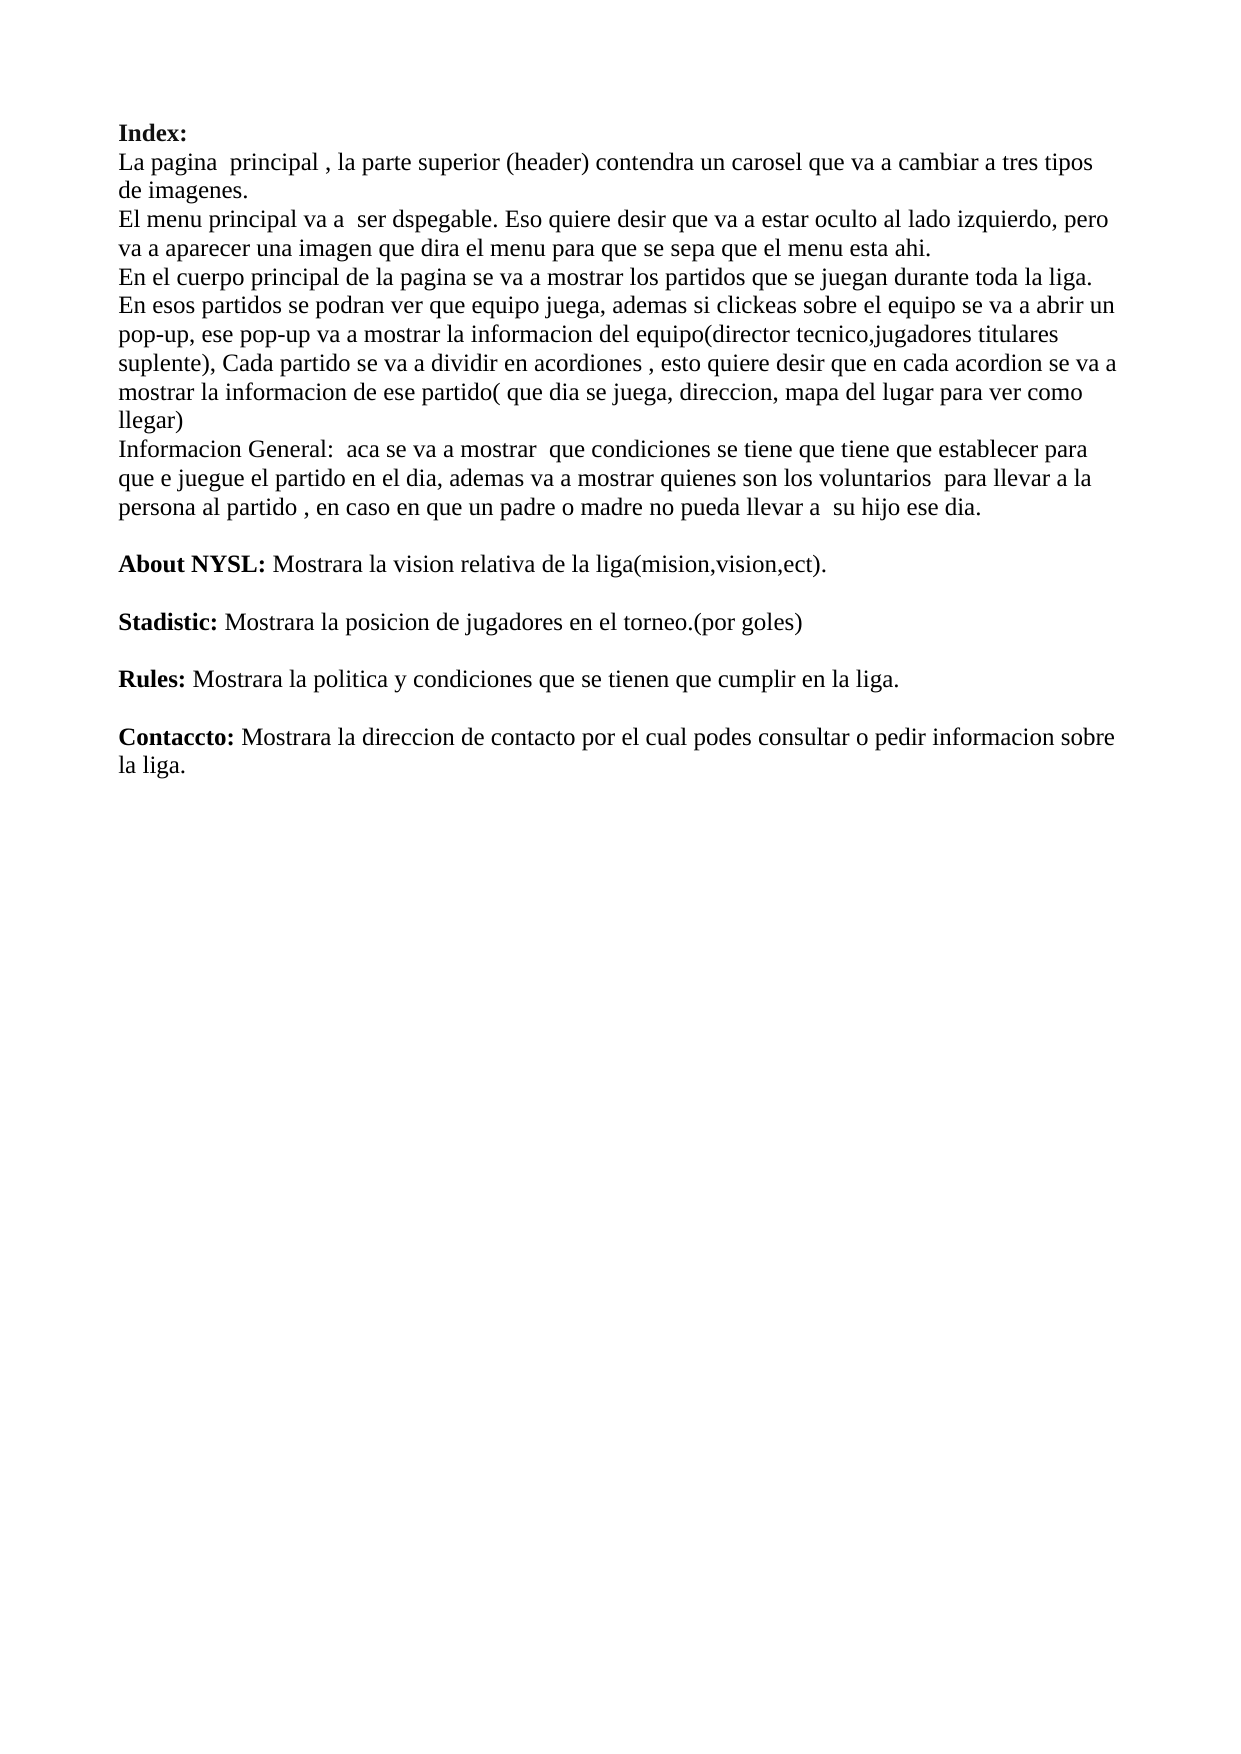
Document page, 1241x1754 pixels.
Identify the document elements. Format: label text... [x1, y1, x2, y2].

text Stadistic: Mostrara la posicion de jugadores en el torneo.(por goles) [118, 607, 1122, 636]
text About NYSL: Mostrara la vision relativa de la liga(mision,vision,ect). [118, 549, 1122, 578]
text En el cuerpo principal de la pagina se va a mostrar los partidos que se juegan durante toda la liga. En esos partidos se podran ver que equipo juega, ademas si clickeas sobre el equipo se va a abrir un pop-up, ese pop-up va a mostrar la informacion del equipo(director tecnico,jugadores titulares suplente), Cada partido se va a dividir en acordiones , esto quiere desir que en cada acordion se va a mostrar la informacion de ese partido( que dia se juega, direccion, mapa del lugar para ver como llegar) [118, 262, 1122, 434]
text Index: [118, 118, 1122, 147]
text Informacion General: aca se va a mostrar que condiciones se tiene que tiene que establecer para que e juegue el partido en el dia, ademas va a mostrar quienes son los voluntarios para llevar a la persona al partido , en caso en que un padre o madre no pueda llevar a su hijo ese dia. [118, 434, 1122, 521]
text La pagina principal , la parte superior (header) contendra un carosel que va a cambiar a tres tipos de imagenes. [118, 147, 1122, 204]
text El menu principal va a ser dspegable. Eso quiere desir que va a estar oculto al lado izquierdo, pero va a aparecer una imagen que dira el menu para que se sepa que el menu esta ahi. [118, 204, 1122, 262]
text Rules: Mostrara la politica y condiciones que se tienen que cumplir en la liga. [118, 664, 1122, 693]
text Contaccto: Mostrara la direccion de contacto por el cual podes consultar o pedir informacion sobre la liga. [118, 722, 1122, 779]
